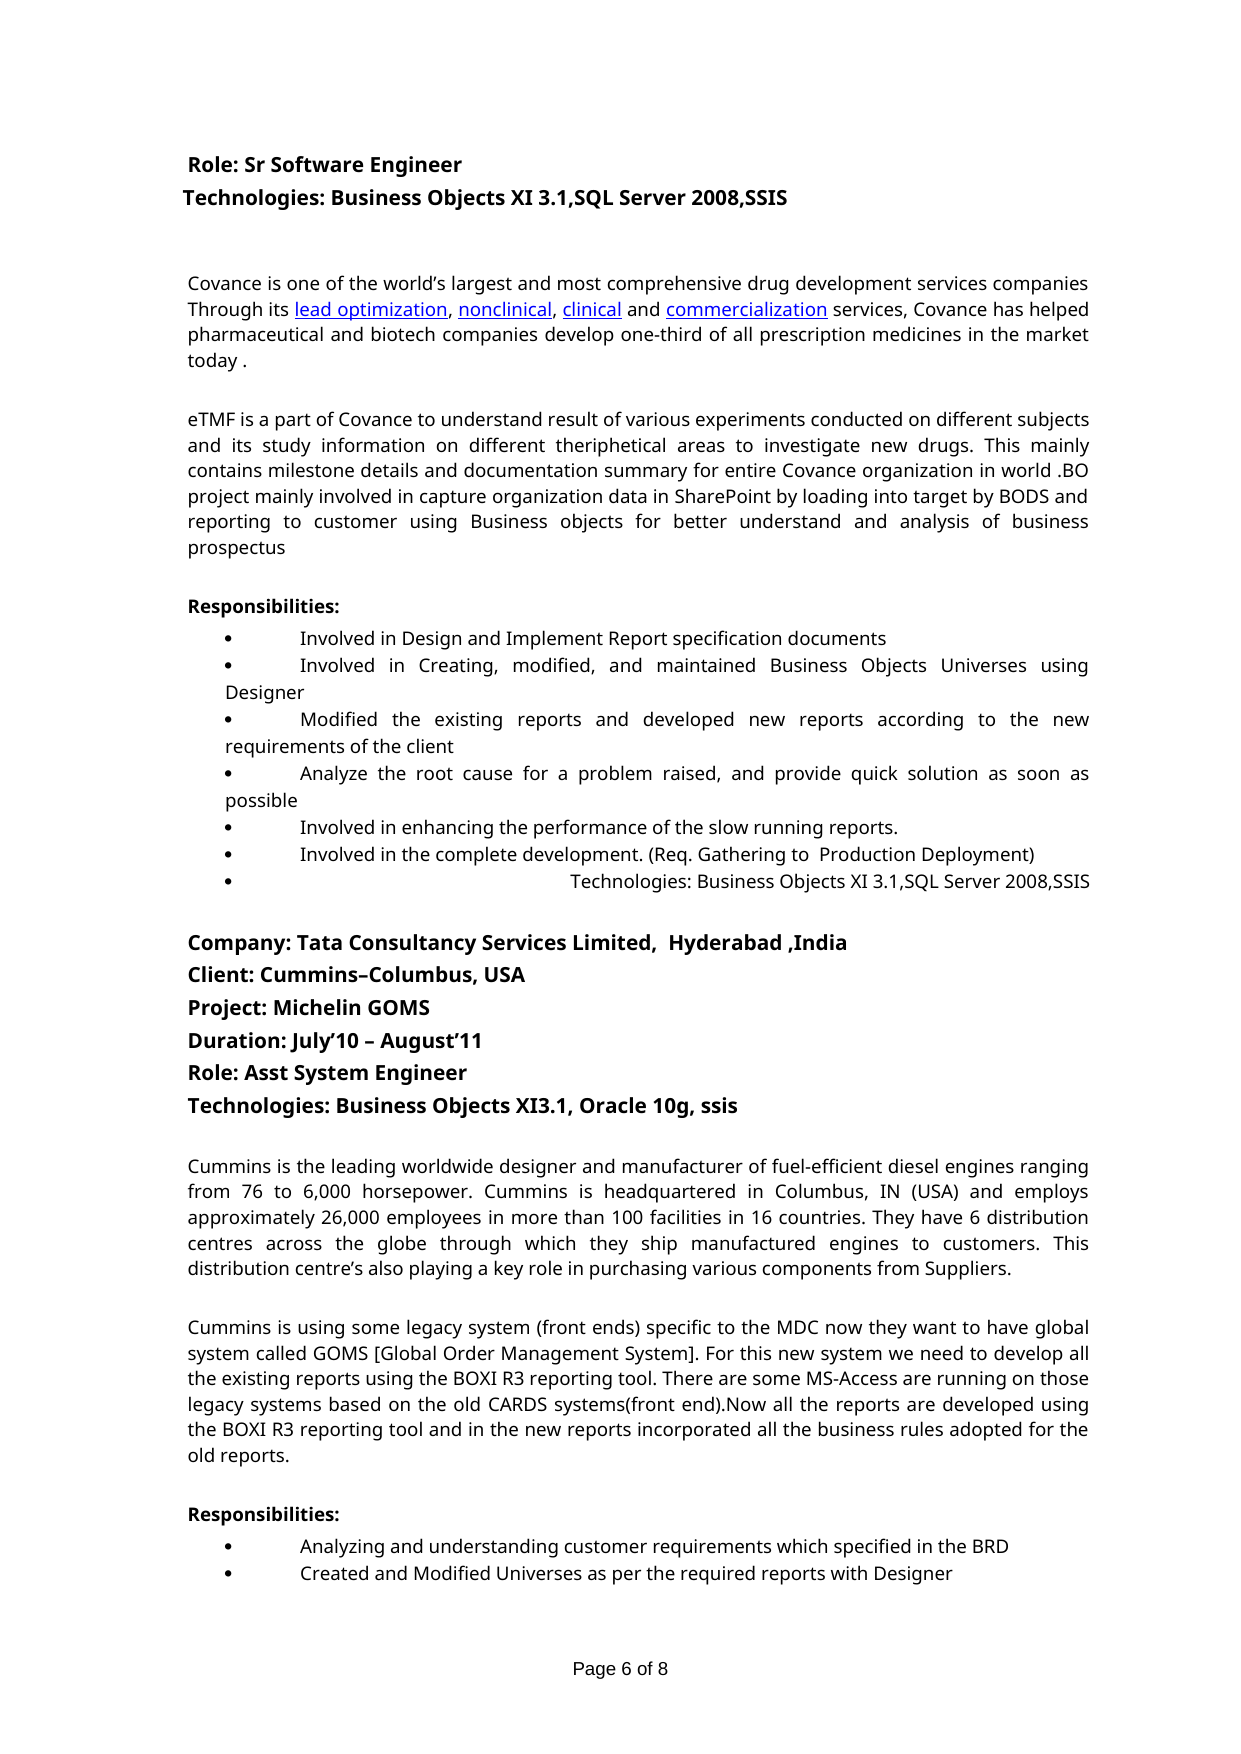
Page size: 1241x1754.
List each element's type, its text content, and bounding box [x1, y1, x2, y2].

text Technologies: Business Objects XI3.1, Oracle 10g, ssis [187, 1091, 1090, 1119]
list Technologies: Business Objects XI 3.1,SQL Server 2008,SSIS [225, 867, 1090, 894]
text eTMF is a part of Covance to understand result of various experiments conducted on different subjects and its study information on different theriphetical areas to investigate new drugs. This mainly contains milestone details and documentation summary for entire Covance organization in world .BO project mainly involved in capture organization data in SharePoint by loading into target by BODS and reporting to customer using Business objects for better understand and analysis of business prospectus [187, 407, 1090, 560]
text Duration: July’10 – August’11 [187, 1026, 1090, 1054]
text Company: Tata Consultancy Services Limited, Hyderabad ,India [187, 928, 1090, 956]
list Involved in enhancing the performance of the slow running reports. [225, 813, 1090, 840]
text Responsibilities: [187, 593, 1090, 619]
list Involved in Creating, modified, and maintained Business Objects Universes using Designer [225, 650, 1090, 704]
list Involved in the complete development. (Req. Gathering to Production Deployment) [225, 840, 1090, 867]
list Analyzing and understanding customer requirements which specified in the BRD [225, 1531, 1090, 1558]
list Created and Modified Universes as per the required reports with Designer [225, 1558, 1090, 1586]
text Covance is one of the world’s largest and most comprehensive drug development services companies Through its lead optimization, nonclinical, clinical and commercialization services, Covance has helped pharmaceutical and biotech companies develop one-third of all prescription medicines in the market today . [187, 271, 1090, 373]
text Responsibilities: [187, 1502, 1090, 1527]
text Cummins is the leading worldwide designer and manufacturer of fuel-efficient diesel engines ranging from 76 to 6,000 horsepower. Cummins is headquartered in Columbus, IN (USA) and employs approximately 26,000 employees in more than 100 facilities in 16 countries. They have 6 distribution centres across the globe through which they ship manufactured engines to customers. This distribution centre’s also playing a key role in purchasing various components from Suppliers. [187, 1153, 1090, 1281]
text Client: Cummins–Columbus, USA [187, 961, 1090, 989]
list Modified the existing reports and developed new reports according to the new requirements of the client [225, 704, 1090, 759]
text Role: Sr Software Engineer [187, 150, 1090, 178]
list Involved in Design and Implement Report specification documents [225, 623, 1090, 650]
text Role: Asst System Engineer [187, 1058, 1090, 1087]
list Analyze the root cause for a problem raised, and provide quick solution as soon as possible [225, 759, 1090, 813]
text Cummins is using some legacy system (front ends) specific to the MDC now they want to have global system called GOMS [Global Order Management System]. For this new system we need to develop all the existing reports using the BOXI R3 reporting tool. There are some MS-Access are running on those legacy systems based on the old CARDS systems(front end).Now all the reports are developed using the BOXI R3 reporting tool and in the new reports incorporated all the business rules adopted for the old reports. [187, 1315, 1090, 1468]
text Technologies: Business Objects XI 3.1,SQL Server 2008,SSIS [150, 183, 1090, 211]
text Project: Michelin GOMS [187, 993, 1090, 1022]
